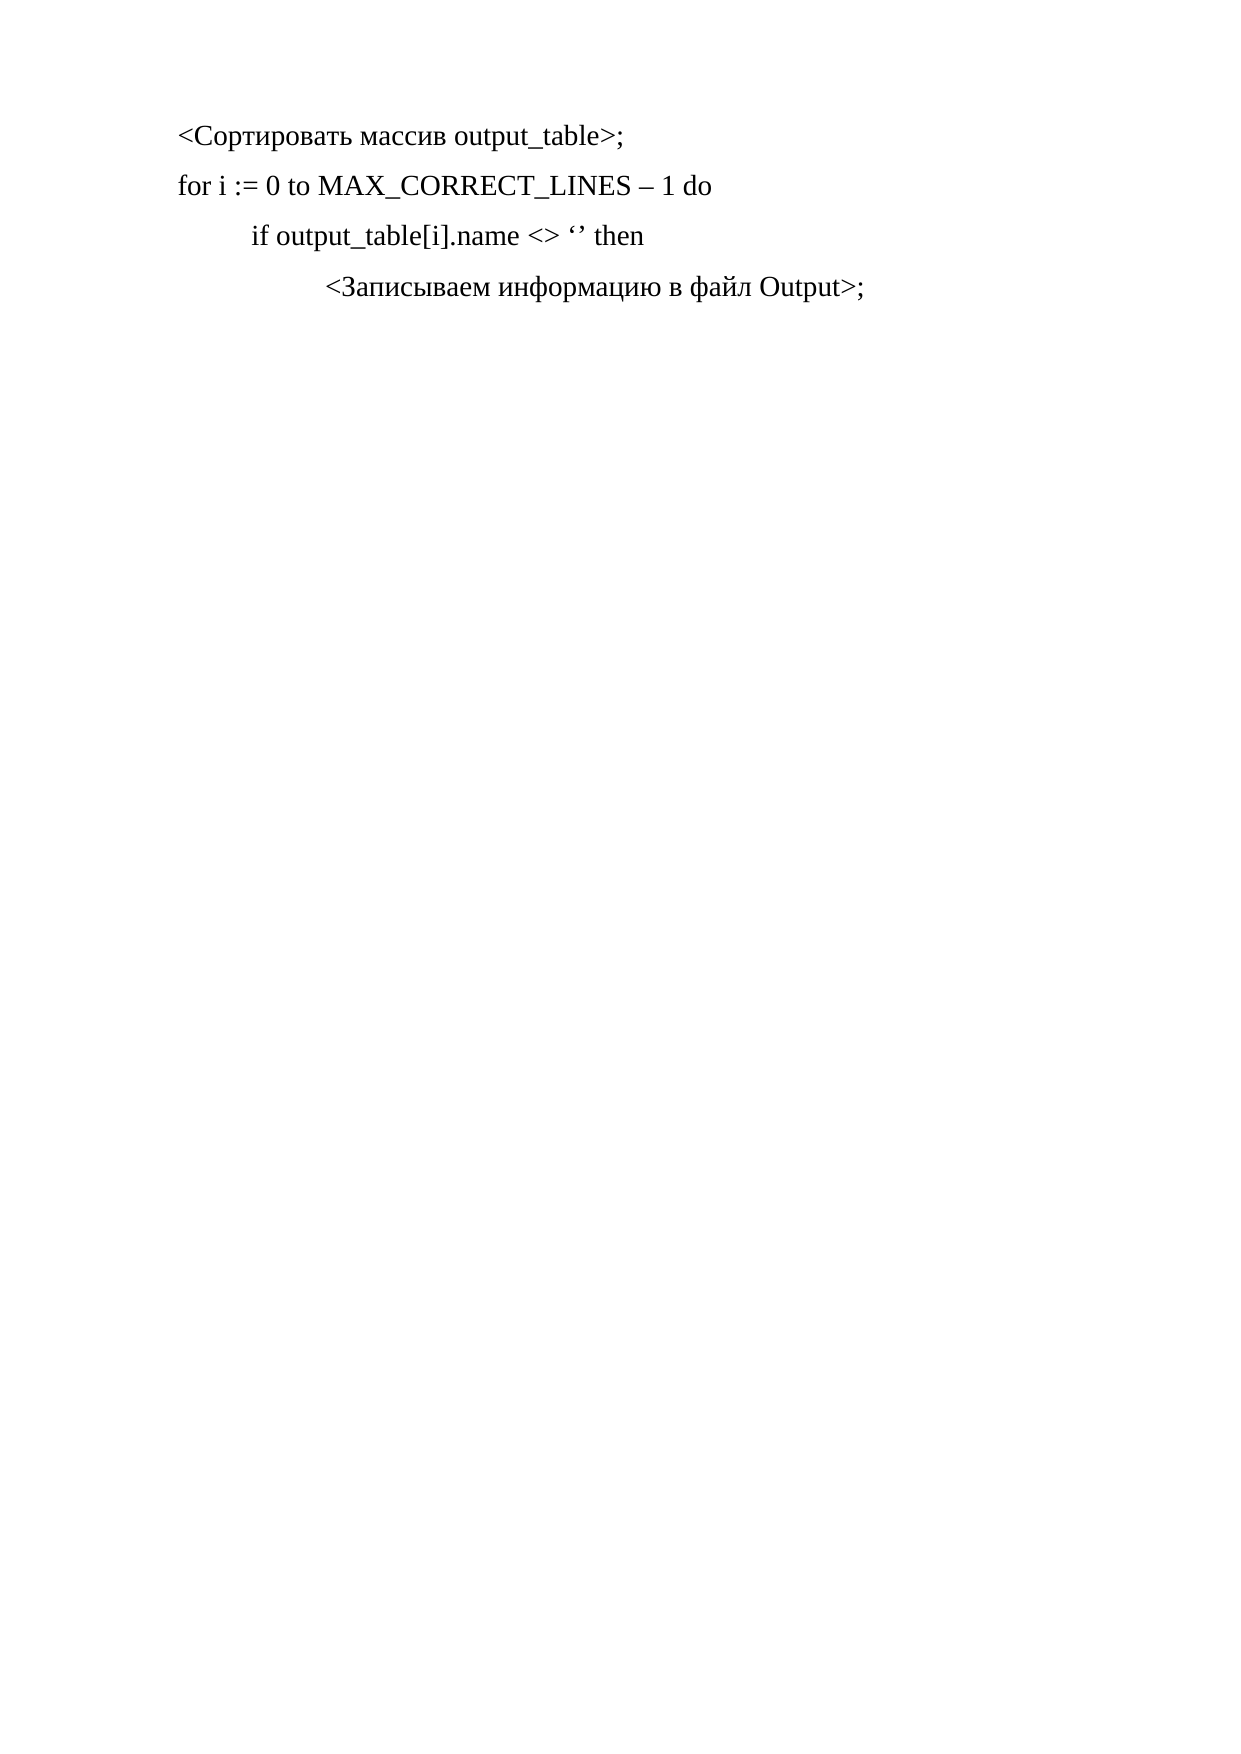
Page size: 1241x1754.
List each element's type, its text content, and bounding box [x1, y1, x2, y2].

text for i := 0 to MAX_CORRECT_LINES – 1 do [177, 168, 1152, 202]
text <Записываем информацию в файл Output>; [177, 269, 1152, 302]
text <Сортировать массив output_table>; [177, 118, 1152, 152]
text if output_table[i].name <> ‘’ then [177, 218, 1152, 252]
